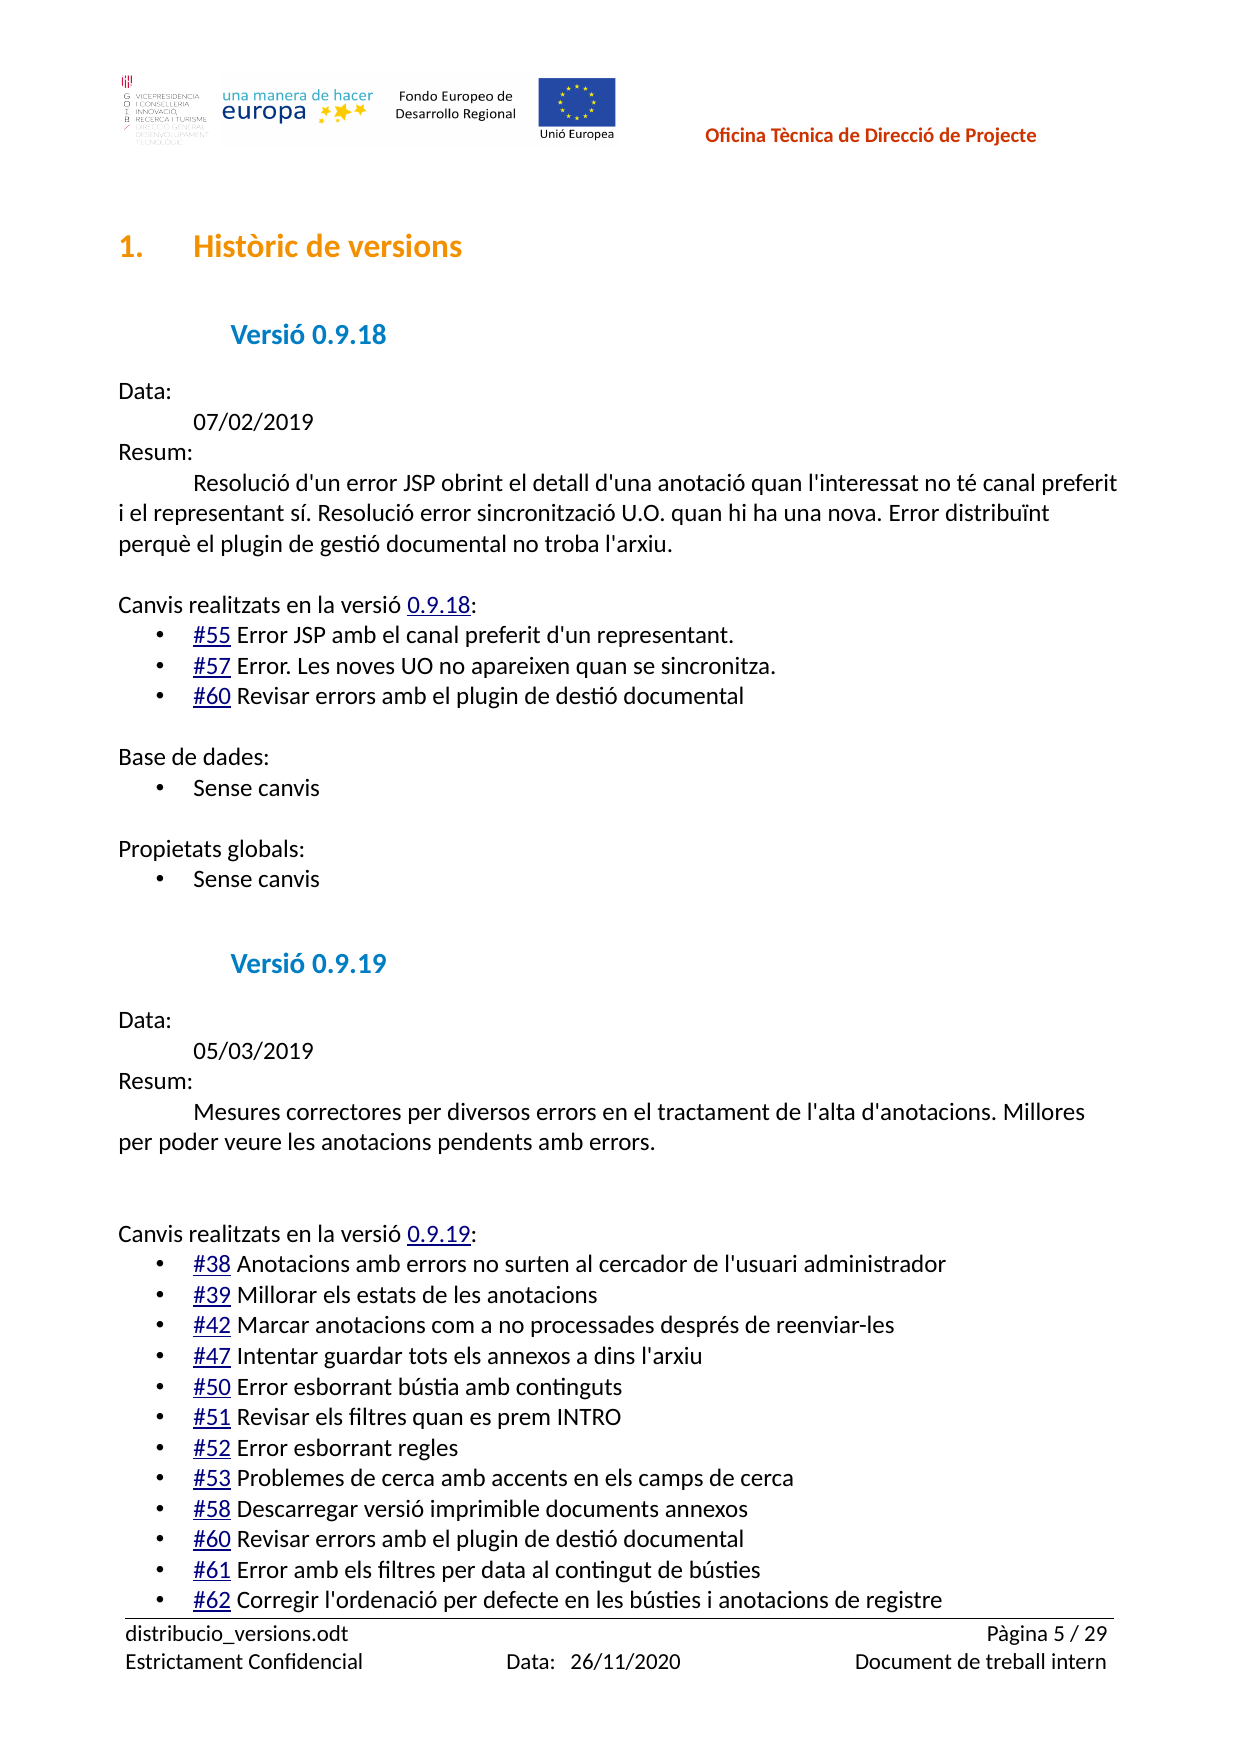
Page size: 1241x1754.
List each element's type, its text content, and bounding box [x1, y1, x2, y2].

text Resum: [118, 1065, 1122, 1096]
picture [219, 73, 621, 147]
text Propietats globals: [118, 833, 1122, 863]
list #57 Error. Les noves UO no apareixen quan se sincronitza. [156, 650, 1122, 680]
list Sense canvis [156, 772, 1122, 802]
list #47 Intentar guardar tots els annexos a dins l'arxiu [156, 1340, 1122, 1371]
subtitle Històric de versions [118, 225, 1122, 266]
text Resolució d'un error JSP obrint el detall d'una anotació quan l'interessat no té canal preferit i el representant sí. Resolució error sincronització U.O. quan hi ha una nova. Error distribuïnt perquè el plugin de gestió documental no troba l'arxiu. [118, 467, 1122, 558]
list #58 Descarregar versió imprimible documents annexos [156, 1493, 1122, 1523]
subtitle Versió 0.9.18 [153, 316, 1122, 351]
text 05/03/2019 [118, 1035, 1122, 1065]
list #51 Revisar els filtres quan es prem INTRO [156, 1401, 1122, 1432]
text 07/02/2019 [118, 406, 1122, 436]
list #38 Anotacions amb errors no surten al cercador de l'usuari administrador [156, 1248, 1122, 1279]
text Canvis realitzats en la versió 0.9.19: [118, 1218, 1122, 1248]
text Mesures correctores per diversos errors en el tractament de l'alta d'anotacions. Millores per poder veure les anotacions pendents amb errors. [118, 1096, 1122, 1157]
list #42 Marcar anotacions com a no processades després de reenviar-les [156, 1309, 1122, 1340]
list #60 Revisar errors amb el plugin de destió documental [156, 680, 1122, 711]
text Data: [118, 375, 1122, 406]
picture [118, 73, 213, 147]
list #60 Revisar errors amb el plugin de destió documental [156, 1523, 1122, 1554]
list #61 Error amb els filtres per data al contingut de bústies [156, 1554, 1122, 1584]
list #62 Corregir l'ordenació per defecte en les bústies i anotacions de registre [156, 1584, 1122, 1615]
text Canvis realitzats en la versió 0.9.18: [118, 589, 1122, 619]
text Data: [118, 1004, 1122, 1035]
list #53 Problemes de cerca amb accents en els camps de cerca [156, 1462, 1122, 1493]
list #55 Error JSP amb el canal preferit d'un representant. [156, 619, 1122, 650]
list #50 Error esborrant bústia amb continguts [156, 1371, 1122, 1401]
text Resum: [118, 436, 1122, 467]
text Base de dades: [118, 741, 1122, 772]
subtitle Versió 0.9.19 [153, 945, 1122, 981]
list Sense canvis [156, 863, 1122, 894]
list #39 Millorar els estats de les anotacions [156, 1279, 1122, 1309]
list #52 Error esborrant regles [156, 1432, 1122, 1462]
